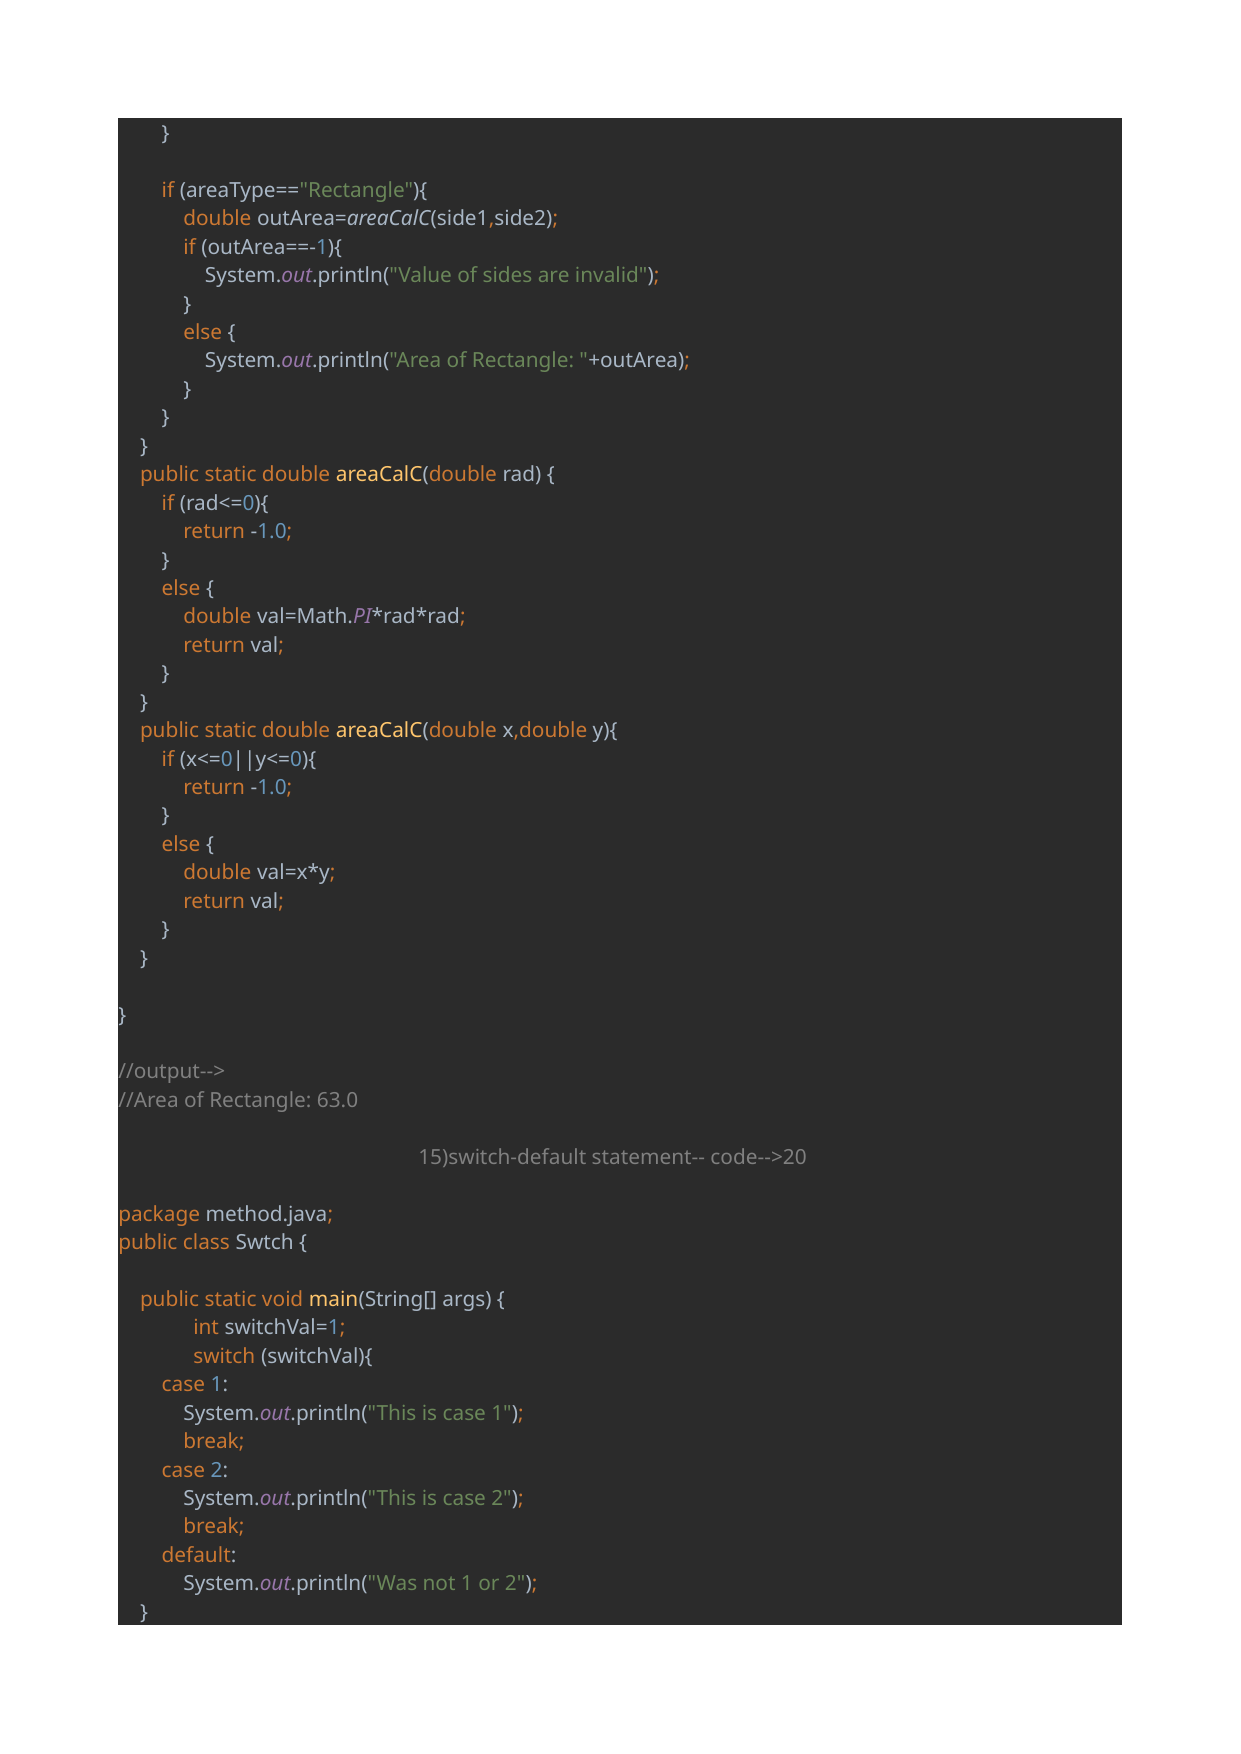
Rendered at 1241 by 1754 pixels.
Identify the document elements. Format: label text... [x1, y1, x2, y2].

text package method.java; public class Swtch { public static void main(String[] args) { int switchVal=1; switch (switchVal){ case 1: System.out.println("This is case 1"); break; case 2: System.out.println("This is case 2"); break; default: System.out.println("Was not 1 or 2"); } [118, 1199, 1122, 1625]
text } if (areaType=="Rectangle"){ double outArea=areaCalC(side1,side2); if (outArea==-1){ System.out.println("Value of sides are invalid"); } else { System.out.println("Area of Rectangle: "+outArea); } } } public static double areaCalC(double rad) { if (rad<=0){ return -1.0; } else { double val=Math.PI*rad*rad; return val; } } public static double areaCalC(double x,double y){ if (x<=0||y<=0){ return -1.0; } else { double val=x*y; return val; } } } //output--> //Area of Rectangle: 63.0 [118, 118, 1122, 1113]
text 15)switch-default statement-- code-->20 [118, 1142, 1122, 1170]
